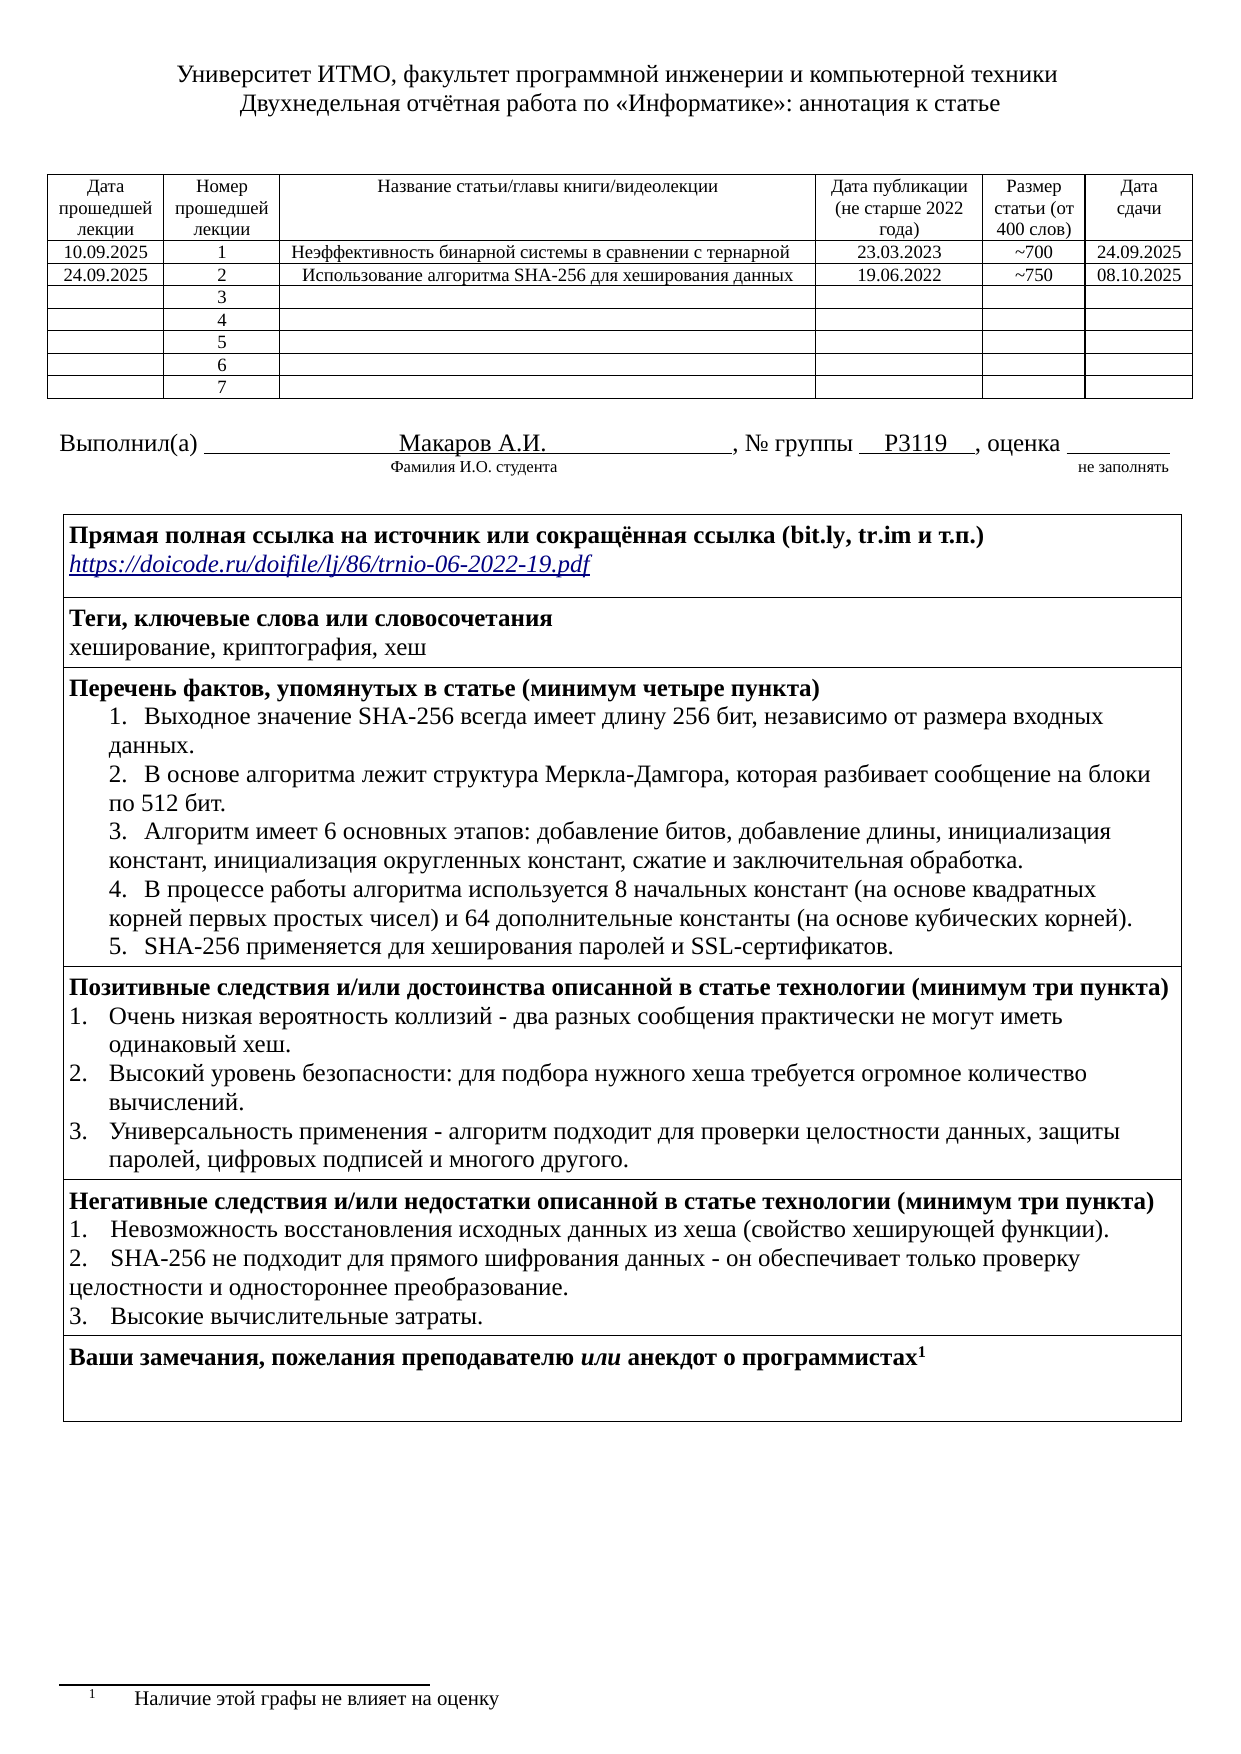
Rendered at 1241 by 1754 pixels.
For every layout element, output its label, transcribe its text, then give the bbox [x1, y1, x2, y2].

table_cell Позитивные следствия и/или достоинства описанной в статье технологии (минимум три пункта) Очень низкая вероятность коллизий - два разных сообщения практически не могут иметь одинаковый хеш. Высокий уровень безопасности: для подбора нужного хеша требуется огромное количество вычислений. Универсальность применения - алгоритм подходит для проверки целостности данных, защиты паролей, цифровых подписей и многого другого. [64, 967, 1181, 1179]
table_cell [48, 354, 163, 375]
table_cell [280, 331, 815, 353]
table_cell 7 [164, 376, 279, 398]
table_cell [1086, 309, 1192, 330]
table_cell [280, 376, 815, 398]
table_cell 6 [164, 354, 279, 375]
table_cell 5 [164, 331, 279, 353]
table_cell [983, 376, 1084, 398]
table_cell Негативные следствия и/или недостатки описанной в статье технологии (минимум три пункта) Невозможность восстановления исходных данных из хеша (свойство хеширующей функции). SHA-256 не подходит для прямого шифрования данных - он обеспечивает только проверку целостности и одностороннее преобразование. Высокие вычислительные затраты. [64, 1180, 1181, 1335]
table_header Дата публикации (не старше 2022 года) [816, 175, 982, 240]
table_cell Теги, ключевые слова или словосочетания хеширование, криптография, хеш [64, 598, 1181, 666]
text Выполнил(а) Макаров А.И. , № группы P3119 , оценка [59, 428, 1181, 457]
table_cell [280, 309, 815, 330]
table_cell [48, 376, 163, 398]
table_cell [1086, 354, 1192, 375]
table_cell ~750 [983, 264, 1084, 285]
table_cell [1086, 376, 1192, 398]
text Двухнедельная отчётная работа по «Информатике»: аннотация к статье [59, 88, 1181, 117]
table_cell [816, 331, 982, 353]
table_cell 3 [164, 286, 279, 308]
table_cell 24.09.2025 [48, 264, 163, 285]
table_cell 19.06.2022 [816, 264, 982, 285]
table_cell [280, 286, 815, 308]
table_cell [816, 376, 982, 398]
table_cell [280, 354, 815, 375]
text Фамилия И.О. студента не заполнять [59, 457, 1181, 485]
table_cell [983, 354, 1084, 375]
table_cell [48, 309, 163, 330]
table_header Номер прошедшей лекции [164, 175, 279, 240]
table_header Дата сдачи [1086, 175, 1192, 240]
table_cell ~700 [983, 241, 1084, 262]
table_header Название статьи/главы книги/видеолекции [280, 175, 815, 240]
table_cell 2 [164, 264, 279, 285]
table_cell [48, 286, 163, 308]
table_cell 08.10.2025 [1086, 264, 1192, 285]
table_cell [983, 309, 1084, 330]
table_cell [48, 331, 163, 353]
table_cell [816, 286, 982, 308]
table_cell [983, 331, 1084, 353]
table_cell Перечень фактов, упомянутых в статье (минимум четыре пункта) Выходное значение SHA-256 всегда имеет длину 256 бит, независимо от размера входных данных. В основе алгоритма лежит структура Меркла-Дамгора, которая разбивает сообщение на блоки по 512 бит. Алгоритм имеет 6 основных этапов: добавление битов, добавление длины, инициализация констант, инициализация округленных констант, сжатие и заключительная обработка. В процессе работы алгоритма используется 8 начальных констант (на основе квадратных корней первых простых чисел) и 64 дополнительные константы (на основе кубических корней). SHA-256 применяется для хеширования паролей и SSL-сертификатов. [64, 668, 1181, 966]
table_cell Ваши замечания, пожелания преподавателю или анекдот о программистах [64, 1336, 1181, 1421]
table_cell Использование алгоритма SHA-256 для хеширования данных [280, 264, 815, 285]
table_cell 10.09.2025 [48, 241, 163, 262]
table_cell 1 [164, 241, 279, 262]
table_cell Неэффективность бинарной системы в сравнении с тернарной [280, 241, 815, 262]
table_cell 23.03.2023 [816, 241, 982, 262]
table_header Дата прошедшей лекции [48, 175, 163, 240]
table_cell 24.09.2025 [1086, 241, 1192, 262]
table_header Прямая полная ссылка на источник или сокращённая ссылка (bit.ly, tr.im и т.п.) https://doicode.ru/doifile/lj/86/trnio-06-2022-19.pdf [64, 515, 1181, 597]
table_cell [983, 286, 1084, 308]
table_cell [1086, 331, 1192, 353]
text Университет ИТМО, факультет программной инженерии и компьютерной техники [59, 59, 1181, 88]
table_cell 4 [164, 309, 279, 330]
table_cell [1086, 286, 1192, 308]
table_cell [816, 309, 982, 330]
table_cell [816, 354, 982, 375]
table_header Размер статьи (от 400 слов) [983, 175, 1084, 240]
